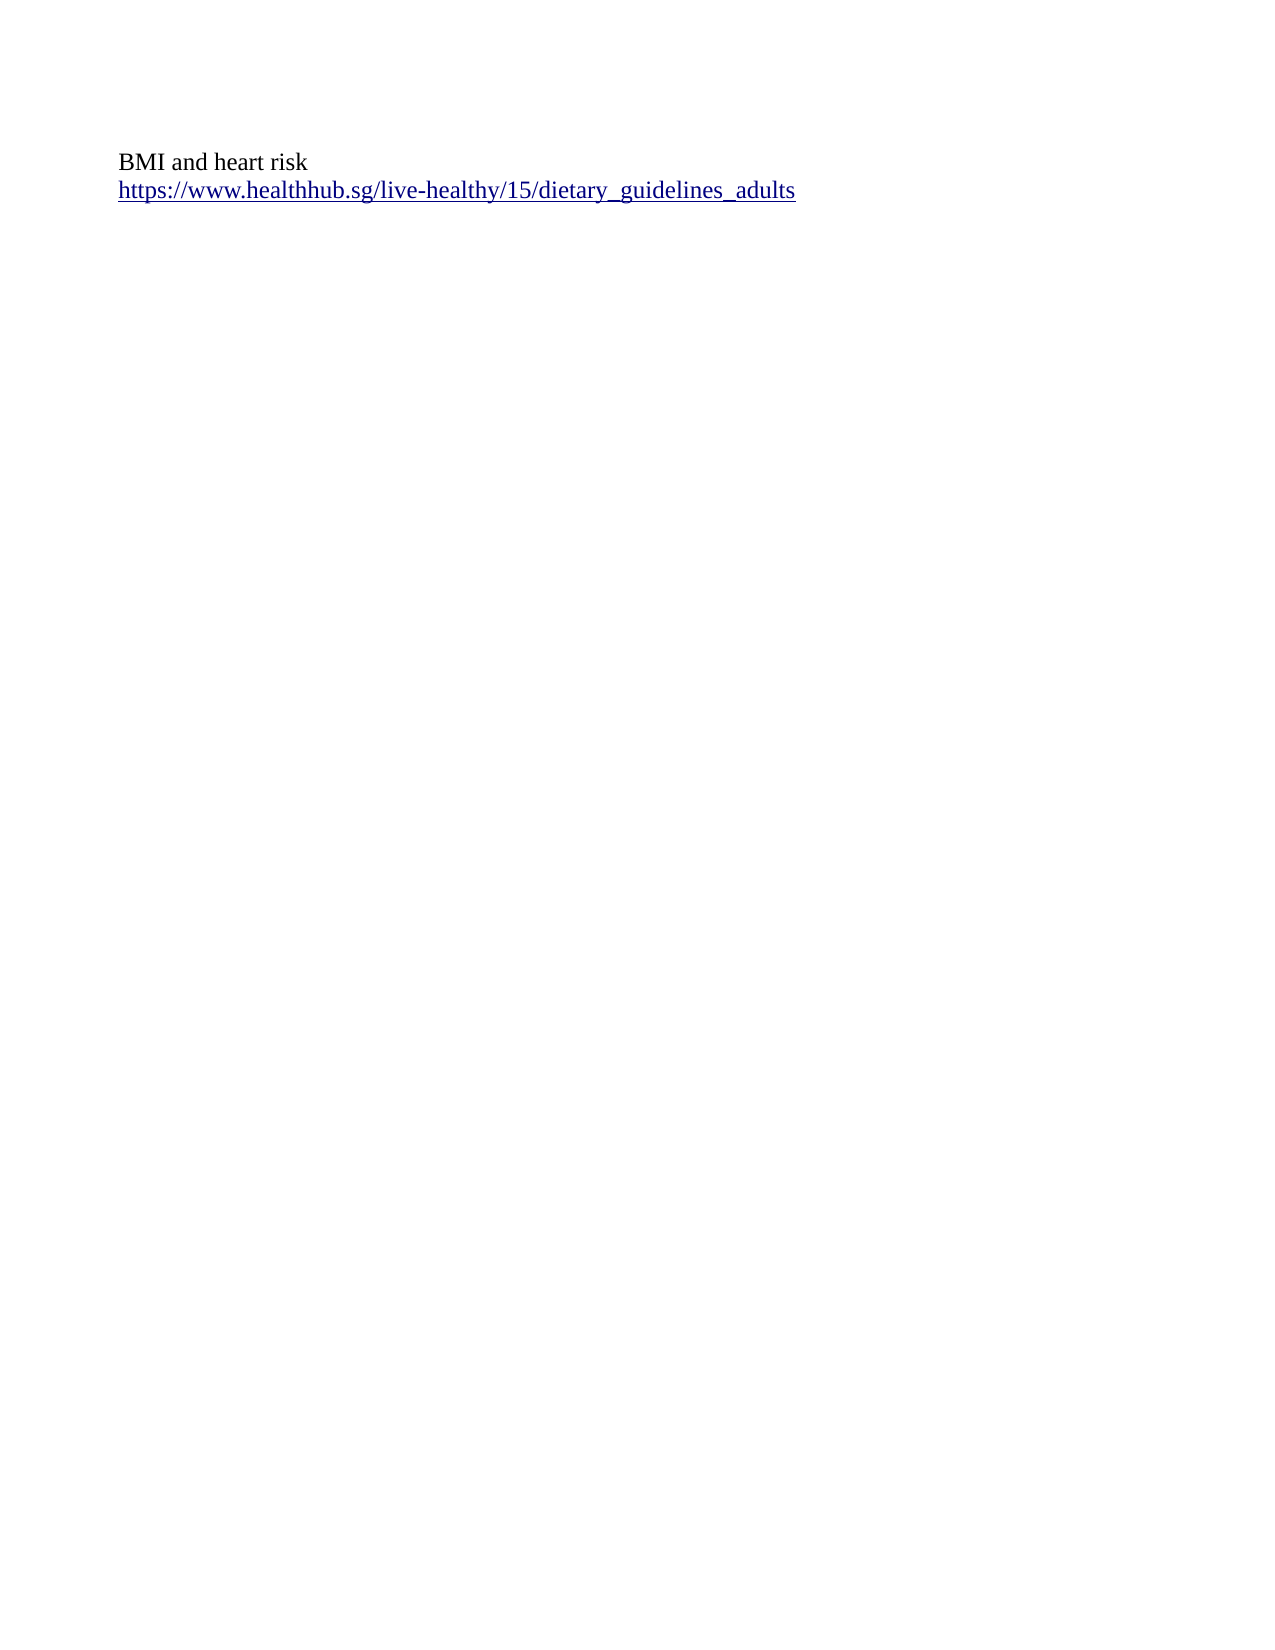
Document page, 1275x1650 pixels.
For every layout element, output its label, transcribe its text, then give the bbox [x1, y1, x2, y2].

text BMI and heart risk [118, 147, 1157, 176]
text https://www.healthhub.sg/live-healthy/15/dietary_guidelines_adults [118, 176, 1157, 204]
